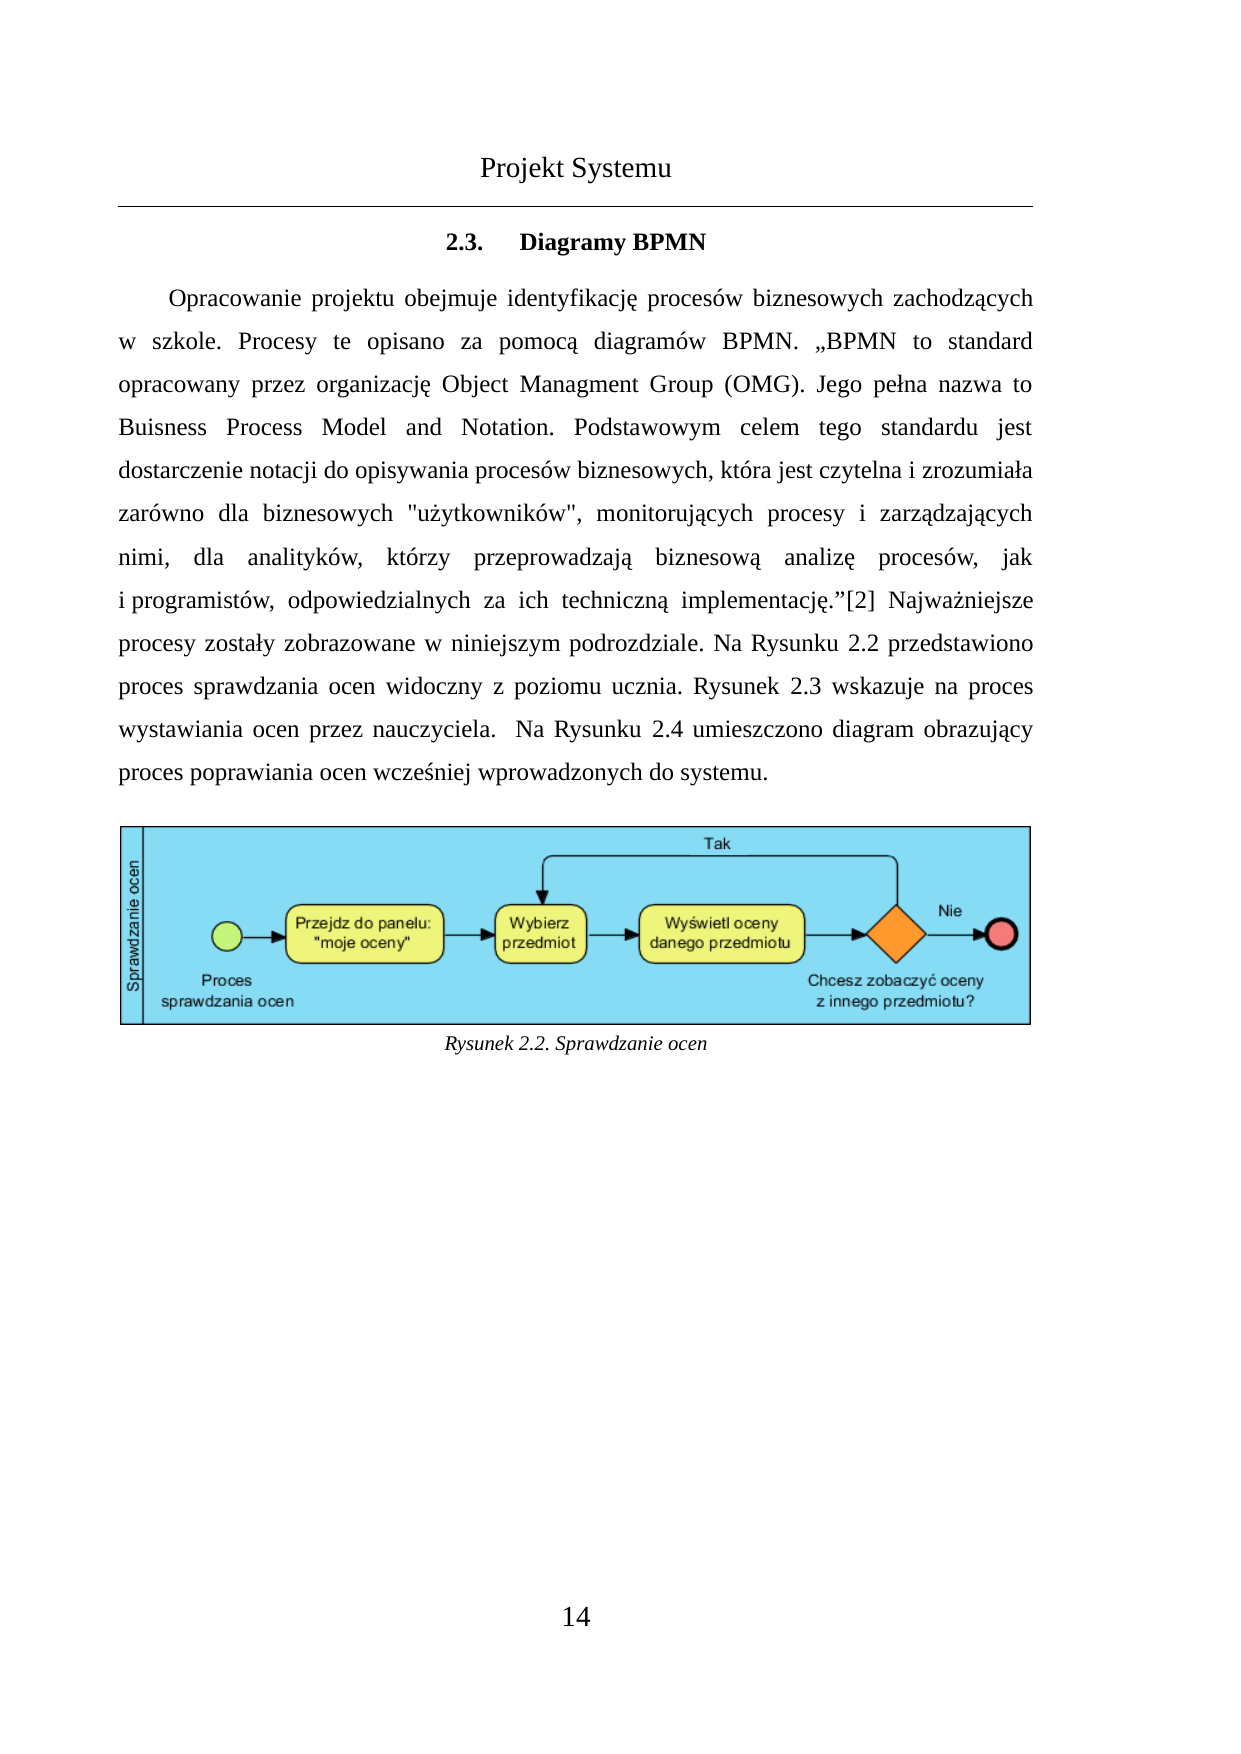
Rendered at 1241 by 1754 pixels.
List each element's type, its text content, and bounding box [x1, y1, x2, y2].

text Opracowanie projektu obejmuje identyfikację procesów biznesowych zachodzących w szkole. Procesy te opisano za pomocą diagramów BPMN. „BPMN to standard opracowany przez organizację Object Managment Group (OMG). Jego pełna nazwa to Buisness Process Model and Notation. Podstawowym celem tego standardu jest dostarczenie notacji do opisywania procesów biznesowych, która jest czytelna i zrozumiała zarówno dla biznesowych "użytkowników", monitorujących procesy i zarządzających nimi, dla analityków, którzy przeprowadzają biznesową analizę procesów, jak i programistów, odpowiedzialnych za ich techniczną implementację.”[2] Najważniejsze procesy zostały zobrazowane w niniejszym podrozdziale. Na Rysunku 2.2 przedstawiono proces sprawdzania ocen widoczny z poziomu ucznia. Rysunek 2.3 wskazuje na proces wystawiania ocen przez nauczyciela. Na Rysunku 2.4 umieszczono diagram obrazujący proces poprawiania ocen wcześniej wprowadzonych do systemu. [118, 283, 1033, 786]
picture [121, 826, 1030, 1025]
subtitle Diagramy BPMN [118, 227, 1033, 256]
text Rysunek 2.2. Sprawdzanie ocen [119, 825, 1033, 1055]
